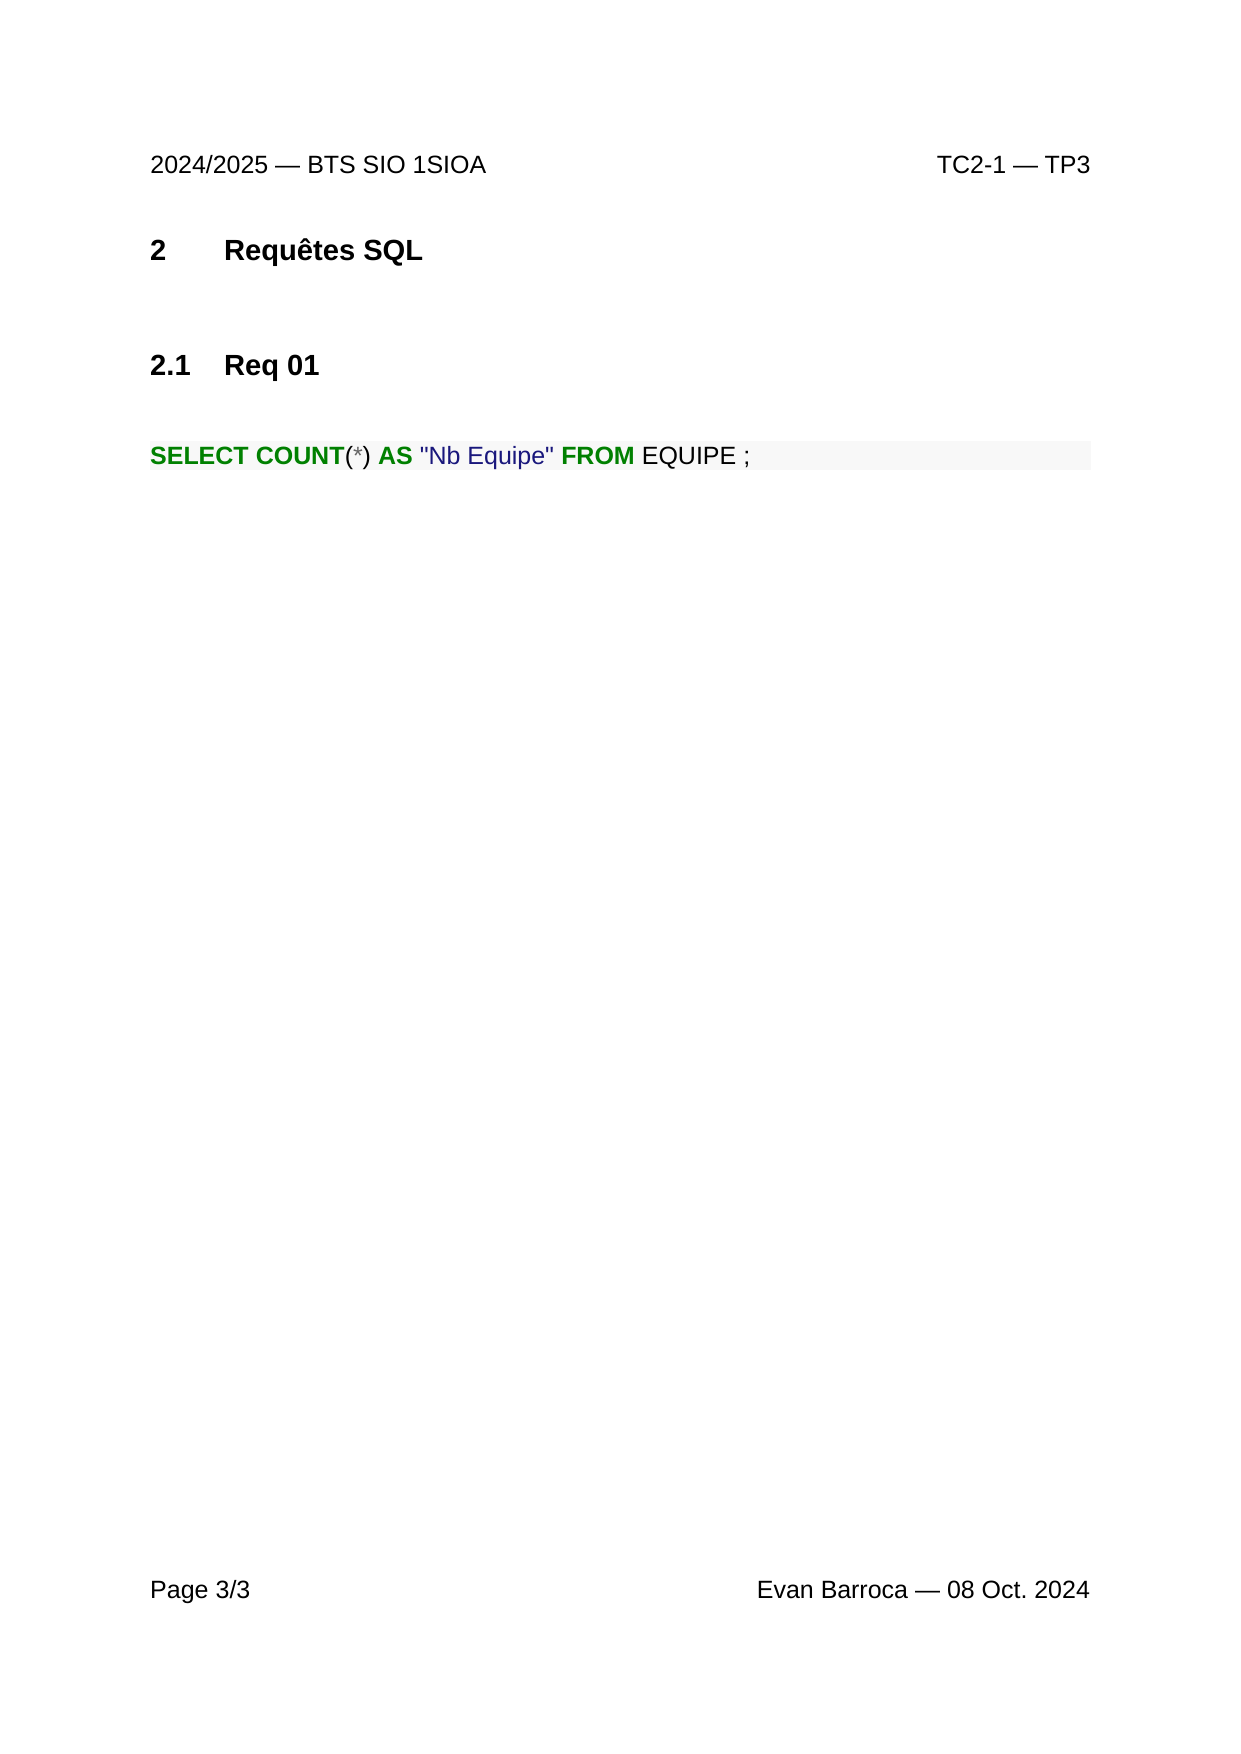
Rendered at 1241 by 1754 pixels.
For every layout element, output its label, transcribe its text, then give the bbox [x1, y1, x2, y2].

subtitle Req 01 [150, 348, 1091, 381]
text SELECT COUNT(*) AS "Nb Equipe" FROM EQUIPE ; [150, 441, 1091, 470]
subtitle Requêtes SQL [150, 233, 1091, 267]
